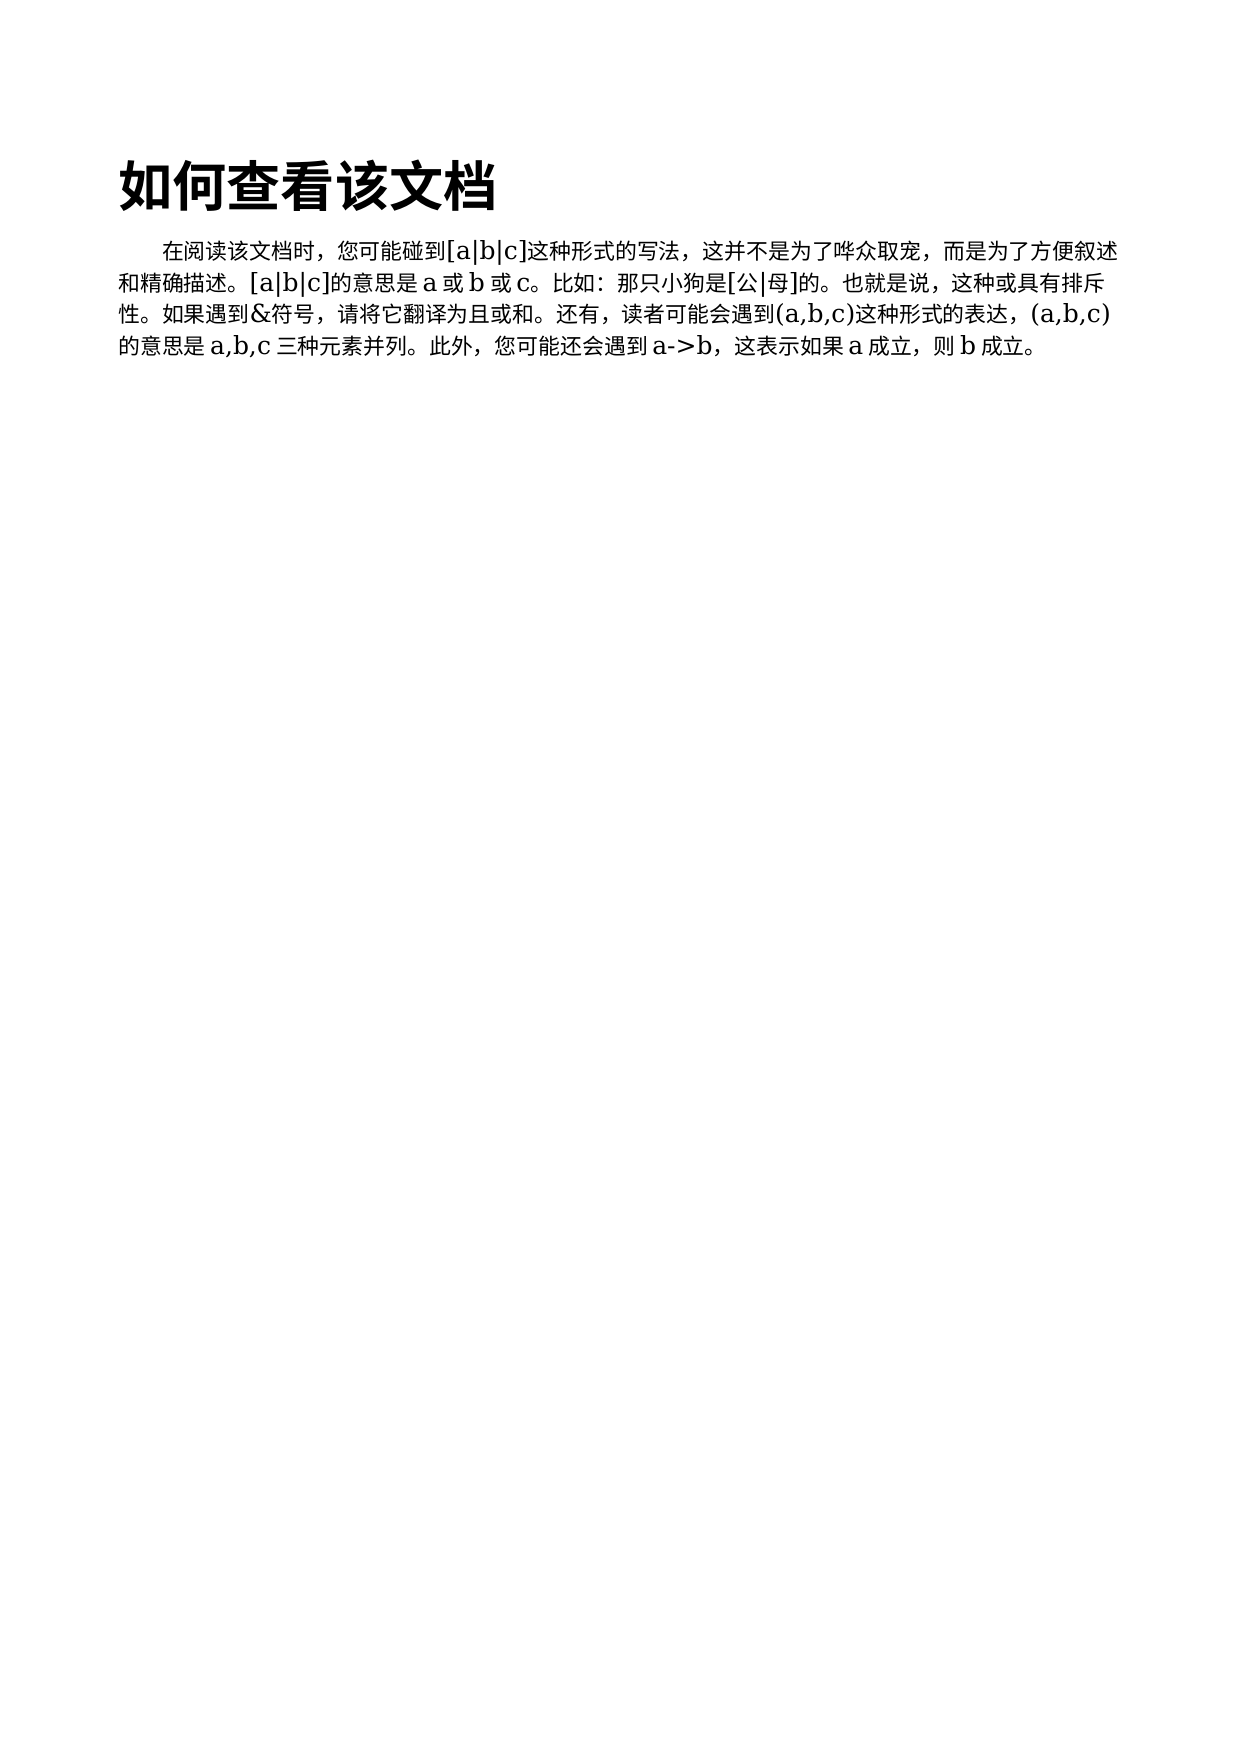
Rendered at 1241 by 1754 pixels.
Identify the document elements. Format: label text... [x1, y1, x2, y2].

text 在阅读该文档时，您可能碰到[a|b|c]这种形式的写法，这并不是为了哗众取宠，而是为了方便叙述和精确描述。[a|b|c]的意思是a或b或c。比如：那只小狗是[公|母]的。也就是说，这种或具有排斥性。如果遇到&符号，请将它翻译为且或和。还有，读者可能会遇到(a,b,c)这种形式的表达，(a,b,c)的意思是a,b,c三种元素并列。此外，您可能还会遇到a->b，这表示如果a成立，则b成立。 [118, 234, 1122, 361]
subtitle 如何查看该文档 [118, 143, 1122, 222]
